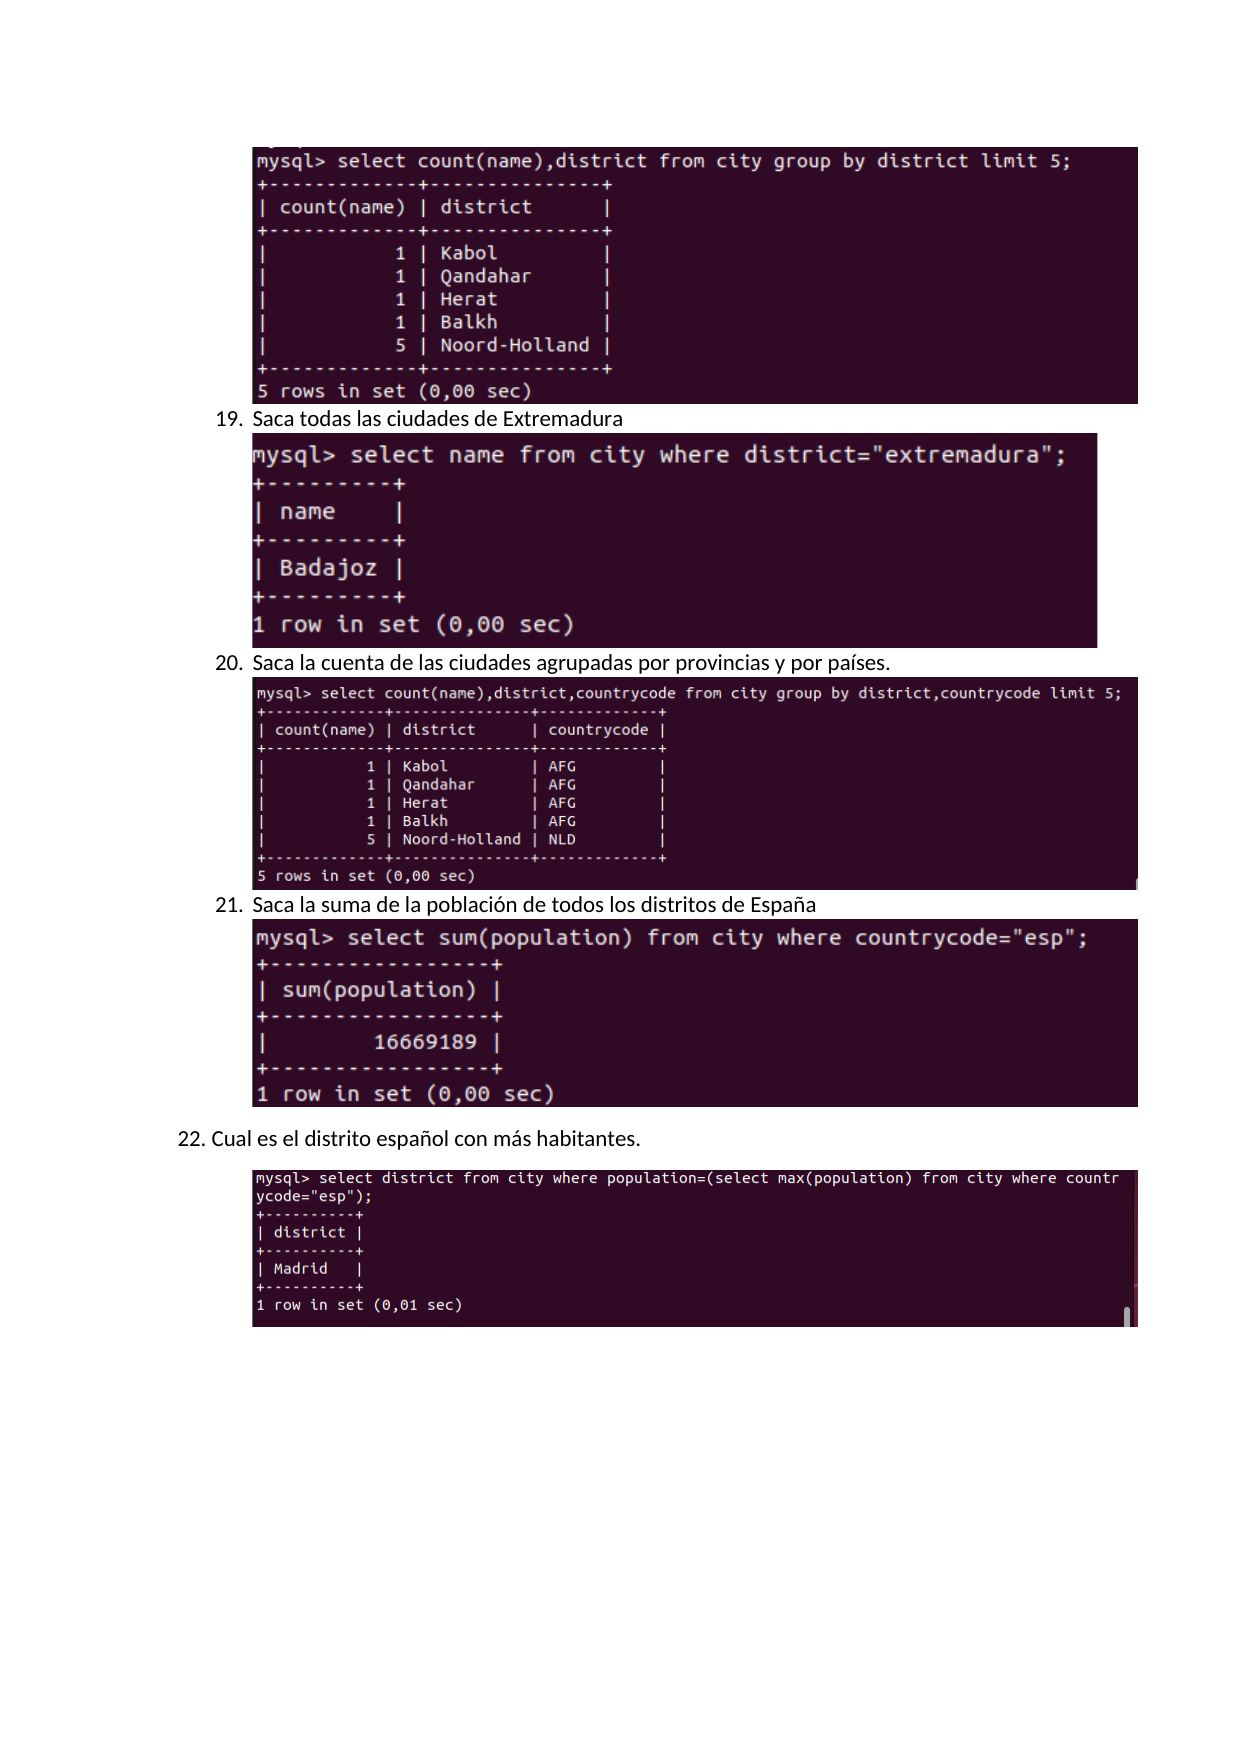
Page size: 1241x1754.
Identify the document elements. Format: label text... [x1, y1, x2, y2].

list Saca la cuenta de las ciudades agrupadas por provincias y por países. [215, 648, 1063, 676]
list Saca todas las ciudades de Extremadura [215, 404, 1063, 433]
list Saca la suma de la población de todos los distritos de España [215, 890, 1063, 918]
text 22. Cual es el distrito español con más habitantes. [177, 1124, 1063, 1152]
